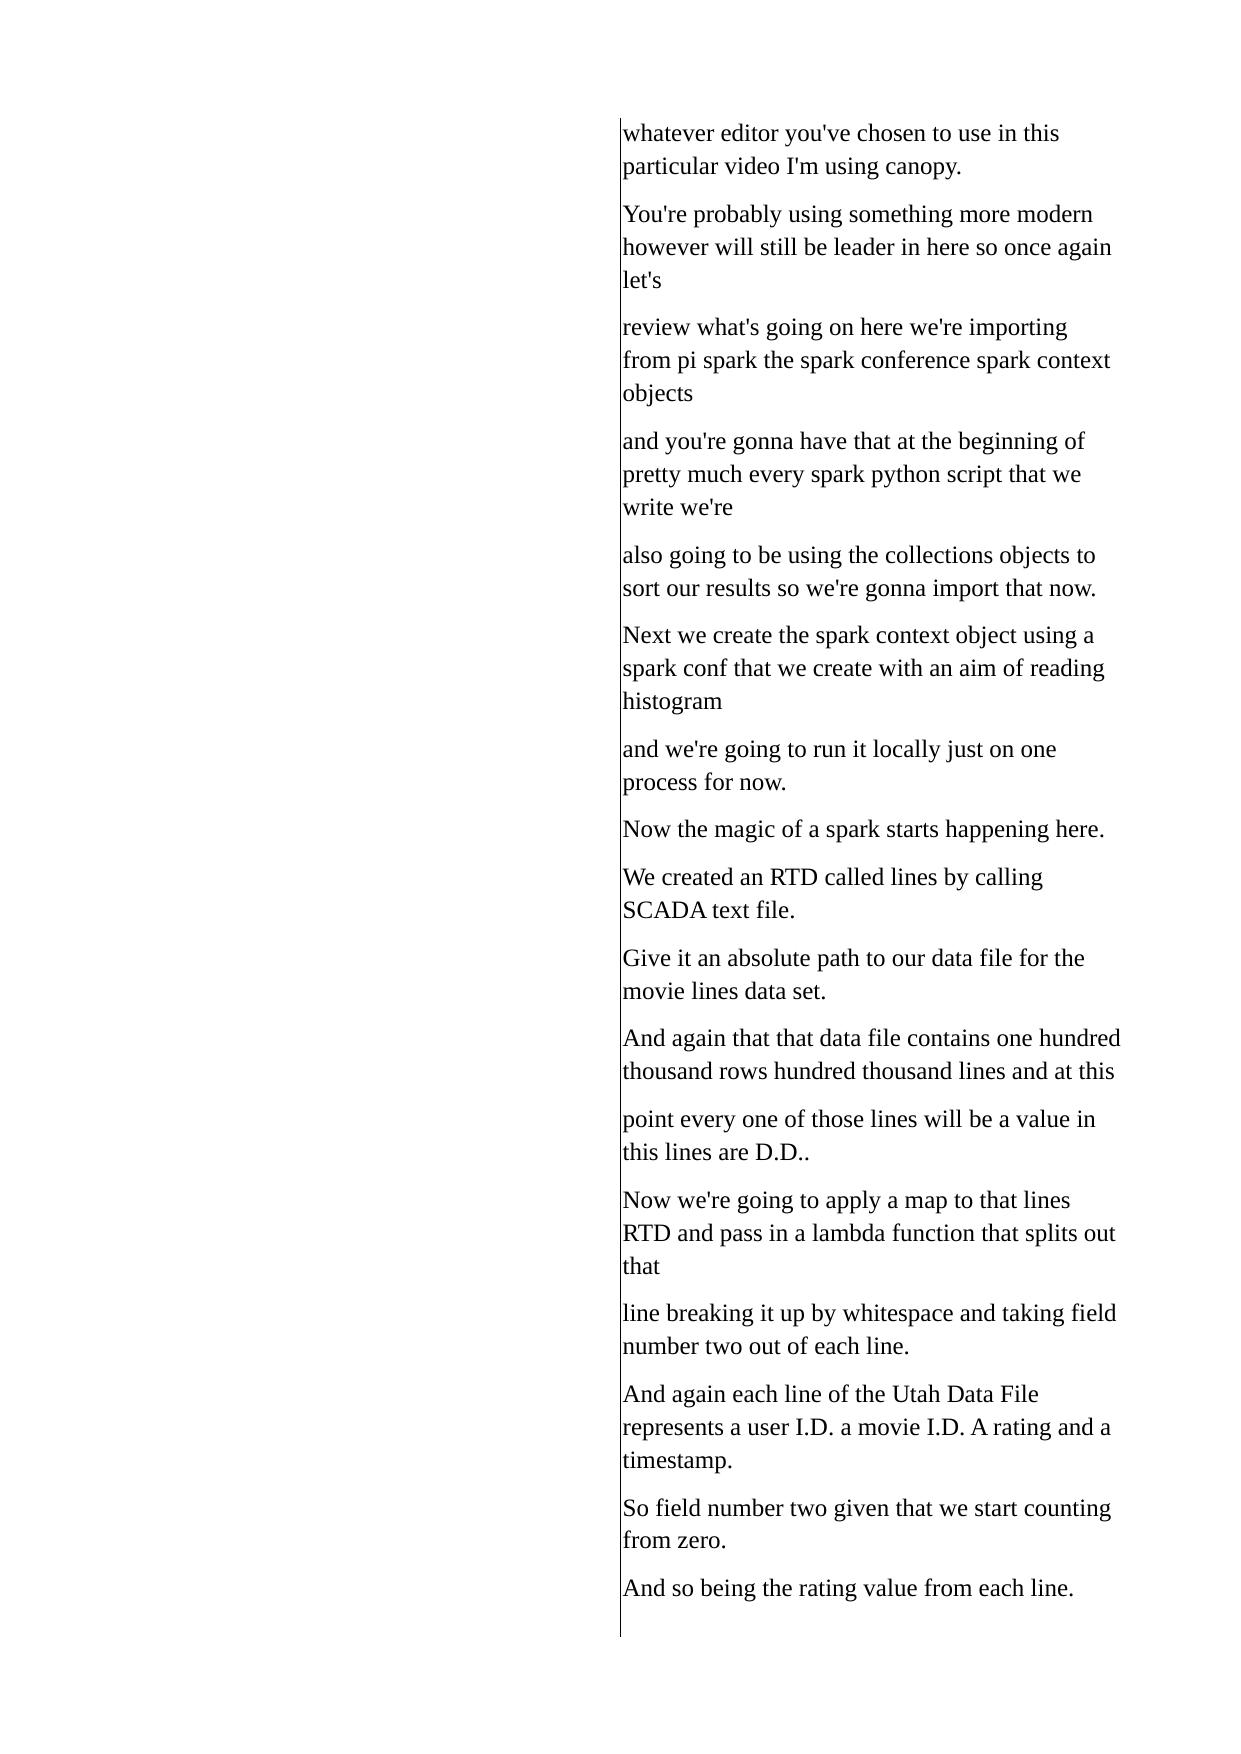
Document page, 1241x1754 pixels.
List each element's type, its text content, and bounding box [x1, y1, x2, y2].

text So field number two given that we start counting from zero. [622, 1493, 1122, 1554]
text And so being the rating value from each line. [622, 1573, 1122, 1602]
text You're probably using something more modern however will still be leader in here so once again let's [622, 199, 1122, 293]
text Next we create the spark context object using a spark conf that we create with an aim of reading histogram [622, 620, 1122, 715]
text also going to be using the collections objects to sort our results so we're gonna import that now. [622, 540, 1122, 601]
text review what's going on here we're importing from pi spark the spark conference spark context objects [622, 312, 1122, 407]
text Now we're going to apply a map to that lines RTD and pass in a lambda function that splits out that [622, 1185, 1122, 1279]
text and you're gonna have that at the beginning of pretty much every spark python script that we write we're [622, 426, 1122, 521]
text whatever editor you've chosen to use in this particular video I'm using canopy. [622, 118, 1122, 180]
text And again that that data file contains one hundred thousand rows hundred thousand lines and at this [622, 1023, 1122, 1085]
text We created an RTD called lines by calling SCADA text file. [622, 862, 1122, 924]
text Give it an absolute path to our data file for the movie lines data set. [622, 943, 1122, 1004]
text point every one of those lines will be a value in this lines are D.D.. [622, 1104, 1122, 1166]
text And again each line of the Utah Data File represents a user I.D. a movie I.D. A rating and a timestamp. [622, 1379, 1122, 1474]
text line breaking it up by whitespace and taking field number two out of each line. [622, 1298, 1122, 1360]
text Now the magic of a spark starts happening here. [622, 814, 1122, 843]
text and we're going to run it locally just on one process for now. [622, 734, 1122, 796]
